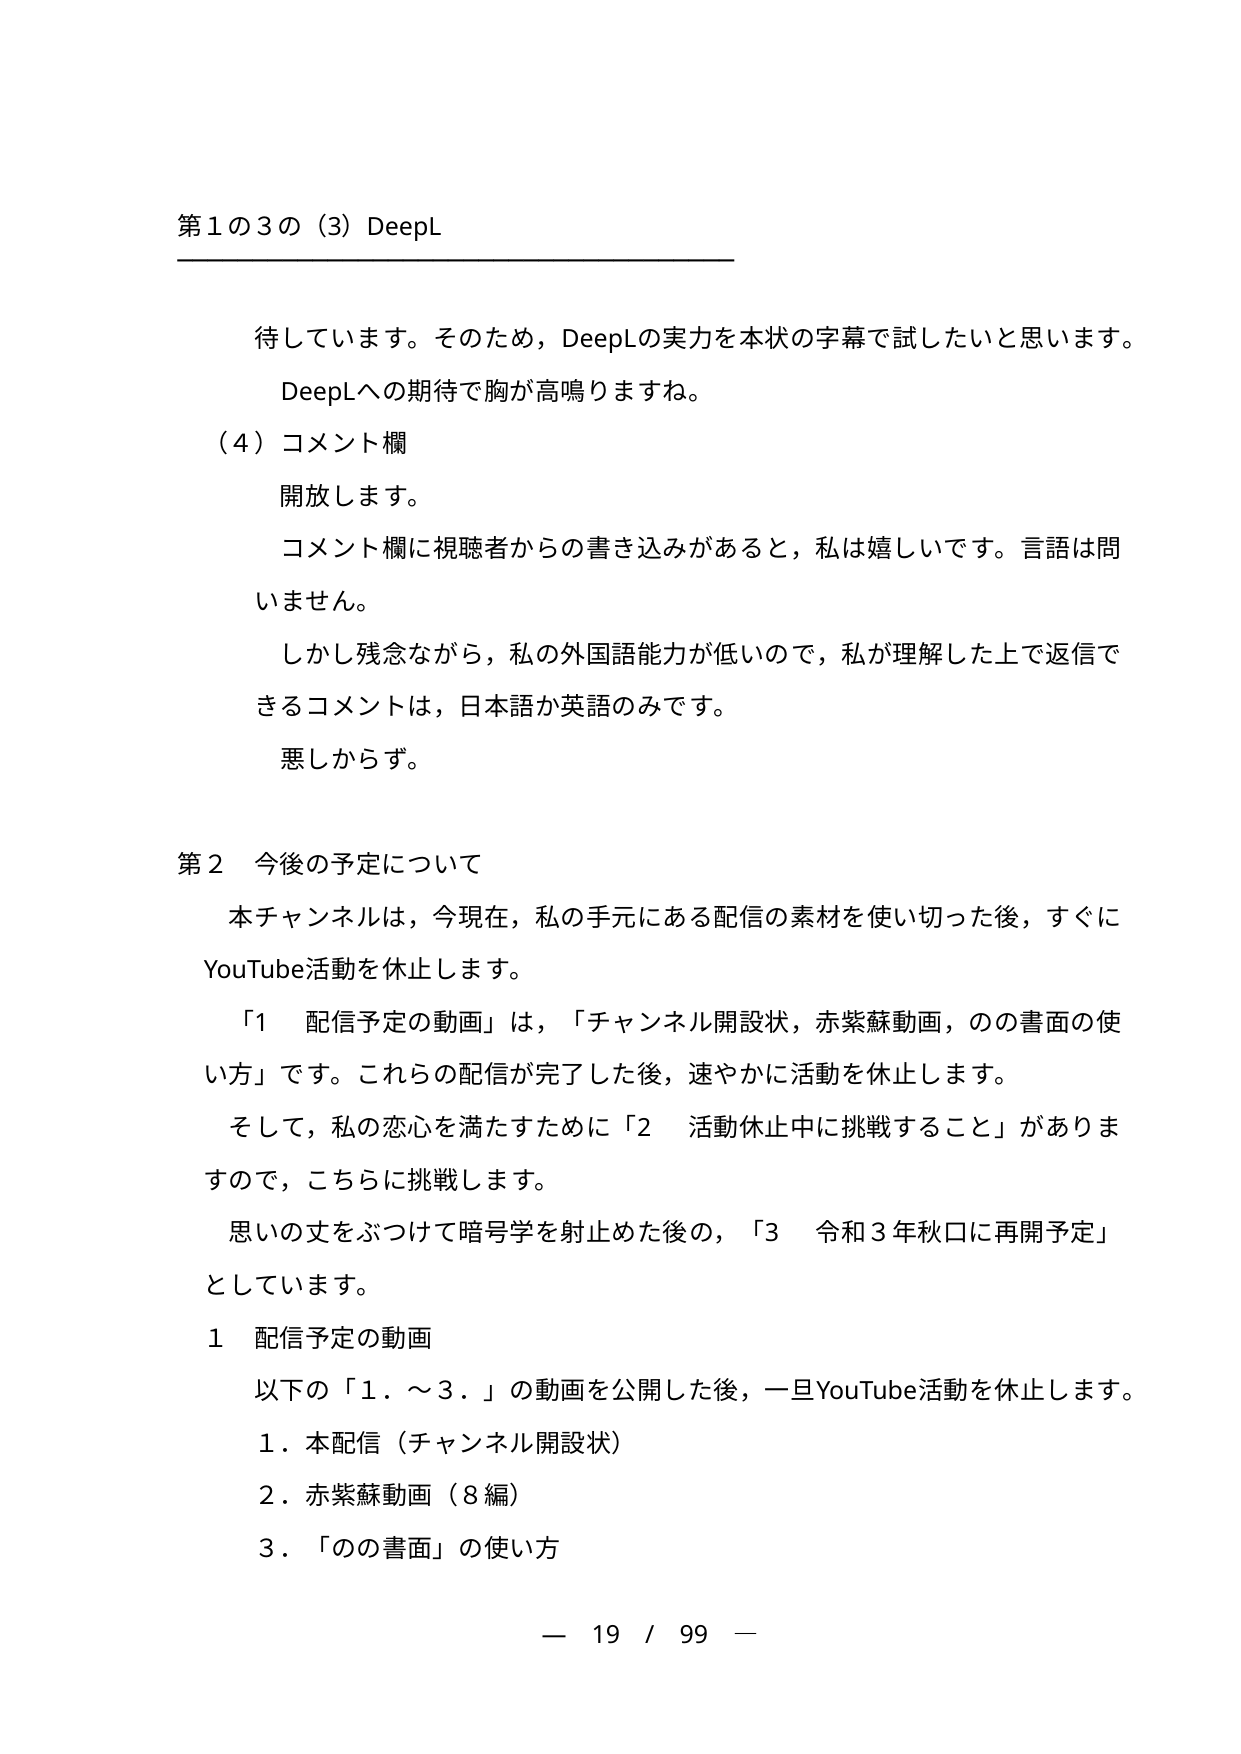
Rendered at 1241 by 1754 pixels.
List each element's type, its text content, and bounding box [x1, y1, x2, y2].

list 赤紫蘇動画（８編） [243, 1468, 1122, 1520]
text 以下の「１．〜３．」の動画を公開した後，一旦YouTube活動を休止します。 [221, 1362, 1122, 1415]
text そして，私の恋心を満たすために「２ 活動休止中に挑戦すること」がありますので，こちらに挑戦します。 [196, 1099, 1122, 1205]
text しかし残念ながら，私の外国語能力が低いので，私が理解した上で返信できるコメントは，日本語か英語のみです。 [243, 626, 1122, 731]
text 本チャンネルは，今現在，私の手元にある配信の素材を使い切った後，すぐにYouTube活動を休止します。 [196, 889, 1122, 994]
list 本配信（チャンネル開設状） [243, 1415, 1122, 1468]
text 私は，抽象的な思考を日本語化する文章力に覚えがあります。そんな私と連れ添える実力がDeepLにあると，私は嬉しいです。私はDeepLの実力に期待しています。そのため，DeepLの実力を本状の字幕で試したいと思います。 [243, 310, 1122, 363]
text 悪しからず。 [243, 731, 1122, 784]
text 開放します。 [243, 468, 1122, 521]
subtitle 今後の予定について [177, 836, 1122, 889]
subtitle コメント欄 [199, 416, 1122, 468]
text 思いの丈をぶつけて暗号学を射止めた後の，「３ 令和３年秋口に再開予定」としています。 [196, 1205, 1122, 1310]
list 「のの書面」の使い方 [243, 1520, 1122, 1573]
subtitle 配信予定の動画 [199, 1310, 1122, 1362]
text DeepLへの期待で胸が高鳴りますね。 [243, 363, 1122, 416]
text 「１ 配信予定の動画」は，「チャンネル開設状，赤紫蘇動画，のの書面の使い方」です。これらの配信が完了した後，速やかに活動を休止します。 [196, 994, 1122, 1099]
text コメント欄に視聴者からの書き込みがあると，私は嬉しいです。言語は問いません。 [243, 521, 1122, 626]
